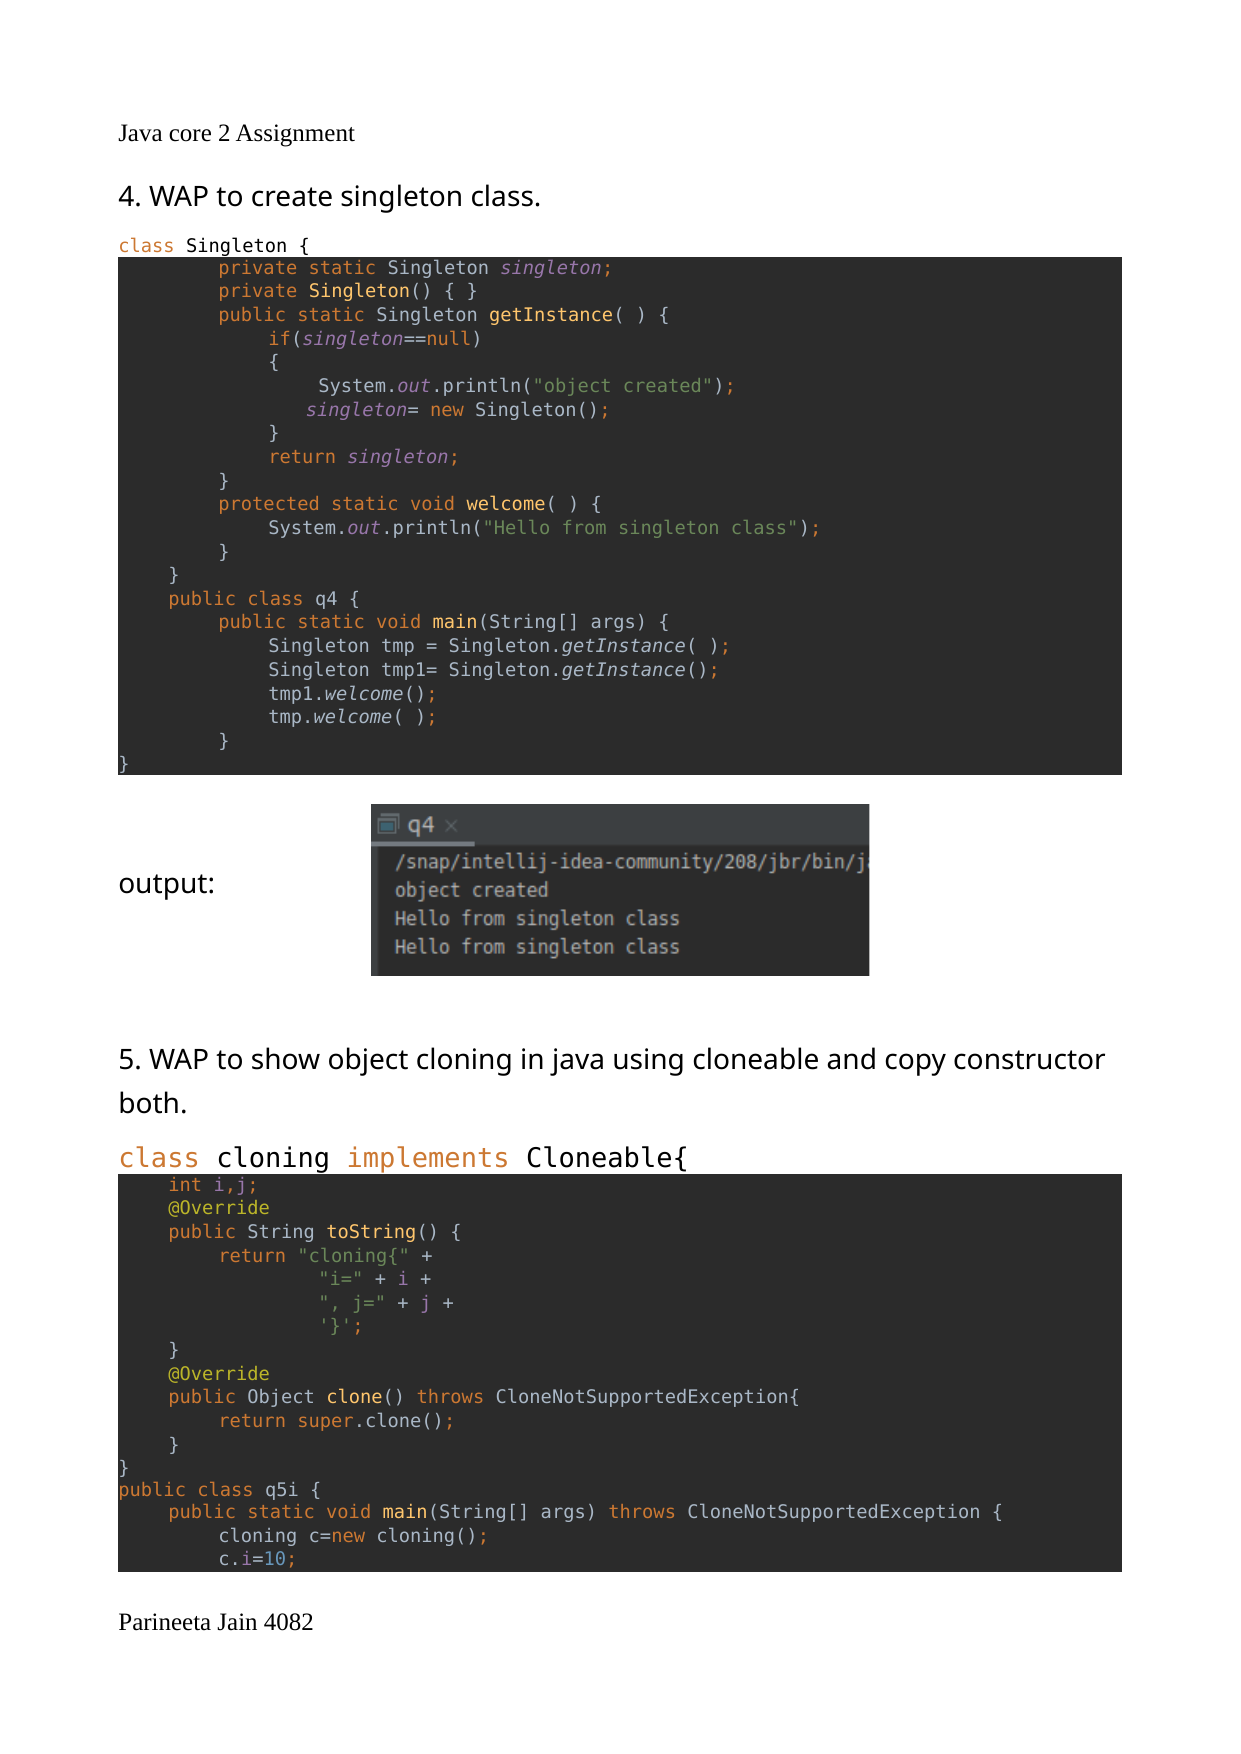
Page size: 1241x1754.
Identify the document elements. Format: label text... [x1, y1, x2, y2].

text System.out.println("object created"); [118, 375, 1122, 399]
text tmp1.welcome(); [118, 682, 1122, 706]
text @Override [118, 1363, 1122, 1386]
text '}'; [118, 1316, 1122, 1339]
text class cloning implements Cloneable{ [118, 1142, 1122, 1174]
text public Object clone() throws CloneNotSupportedException{ [118, 1386, 1122, 1410]
text private Singleton() { } [118, 281, 1122, 304]
text "i=" + i + [118, 1268, 1122, 1292]
text } [118, 753, 1122, 775]
text } [118, 564, 1122, 588]
text public class q5i { [118, 1479, 1122, 1501]
text protected static void welcome( ) { [118, 493, 1122, 517]
text @Override [118, 1197, 1122, 1221]
text return "cloning{" + [118, 1244, 1122, 1268]
text } [118, 1339, 1122, 1363]
text } [118, 730, 1122, 753]
text cloning c=new cloning(); [118, 1525, 1122, 1548]
text return super.clone(); [118, 1410, 1122, 1434]
text public static Singleton getInstance( ) { [118, 304, 1122, 328]
text } [118, 470, 1122, 493]
text } [118, 1457, 1122, 1479]
text System.out.println("Hello from singleton class"); [118, 517, 1122, 541]
text } [118, 541, 1122, 564]
text } [118, 1434, 1122, 1457]
text [870, 863, 1122, 902]
text public class q4 { [118, 588, 1122, 612]
text output: [118, 863, 371, 902]
picture [371, 804, 870, 976]
text singleton= new Singleton(); [118, 399, 1122, 422]
text 4. WAP to create singleton class. [118, 176, 1122, 215]
text class Singleton { [118, 235, 1122, 257]
text public String toString() { [118, 1221, 1122, 1244]
text public static void main(String[] args) throws CloneNotSupportedException { [118, 1501, 1122, 1525]
text if(singleton==null) [118, 328, 1122, 351]
text public static void main(String[] args) { [118, 612, 1122, 635]
text c.i=10; [118, 1548, 1122, 1572]
text { [118, 351, 1122, 375]
text } [118, 422, 1122, 446]
text ", j=" + j + [118, 1292, 1122, 1316]
text return singleton; [118, 446, 1122, 470]
text tmp.welcome( ); [118, 706, 1122, 730]
text private static Singleton singleton; [118, 257, 1122, 281]
text 5. WAP to show object cloning in java using cloneable and copy constructor both. [118, 1039, 1122, 1122]
text int i,j; [118, 1174, 1122, 1197]
text Singleton tmp1= Singleton.getInstance(); [118, 659, 1122, 682]
text Singleton tmp = Singleton.getInstance( ); [118, 635, 1122, 659]
